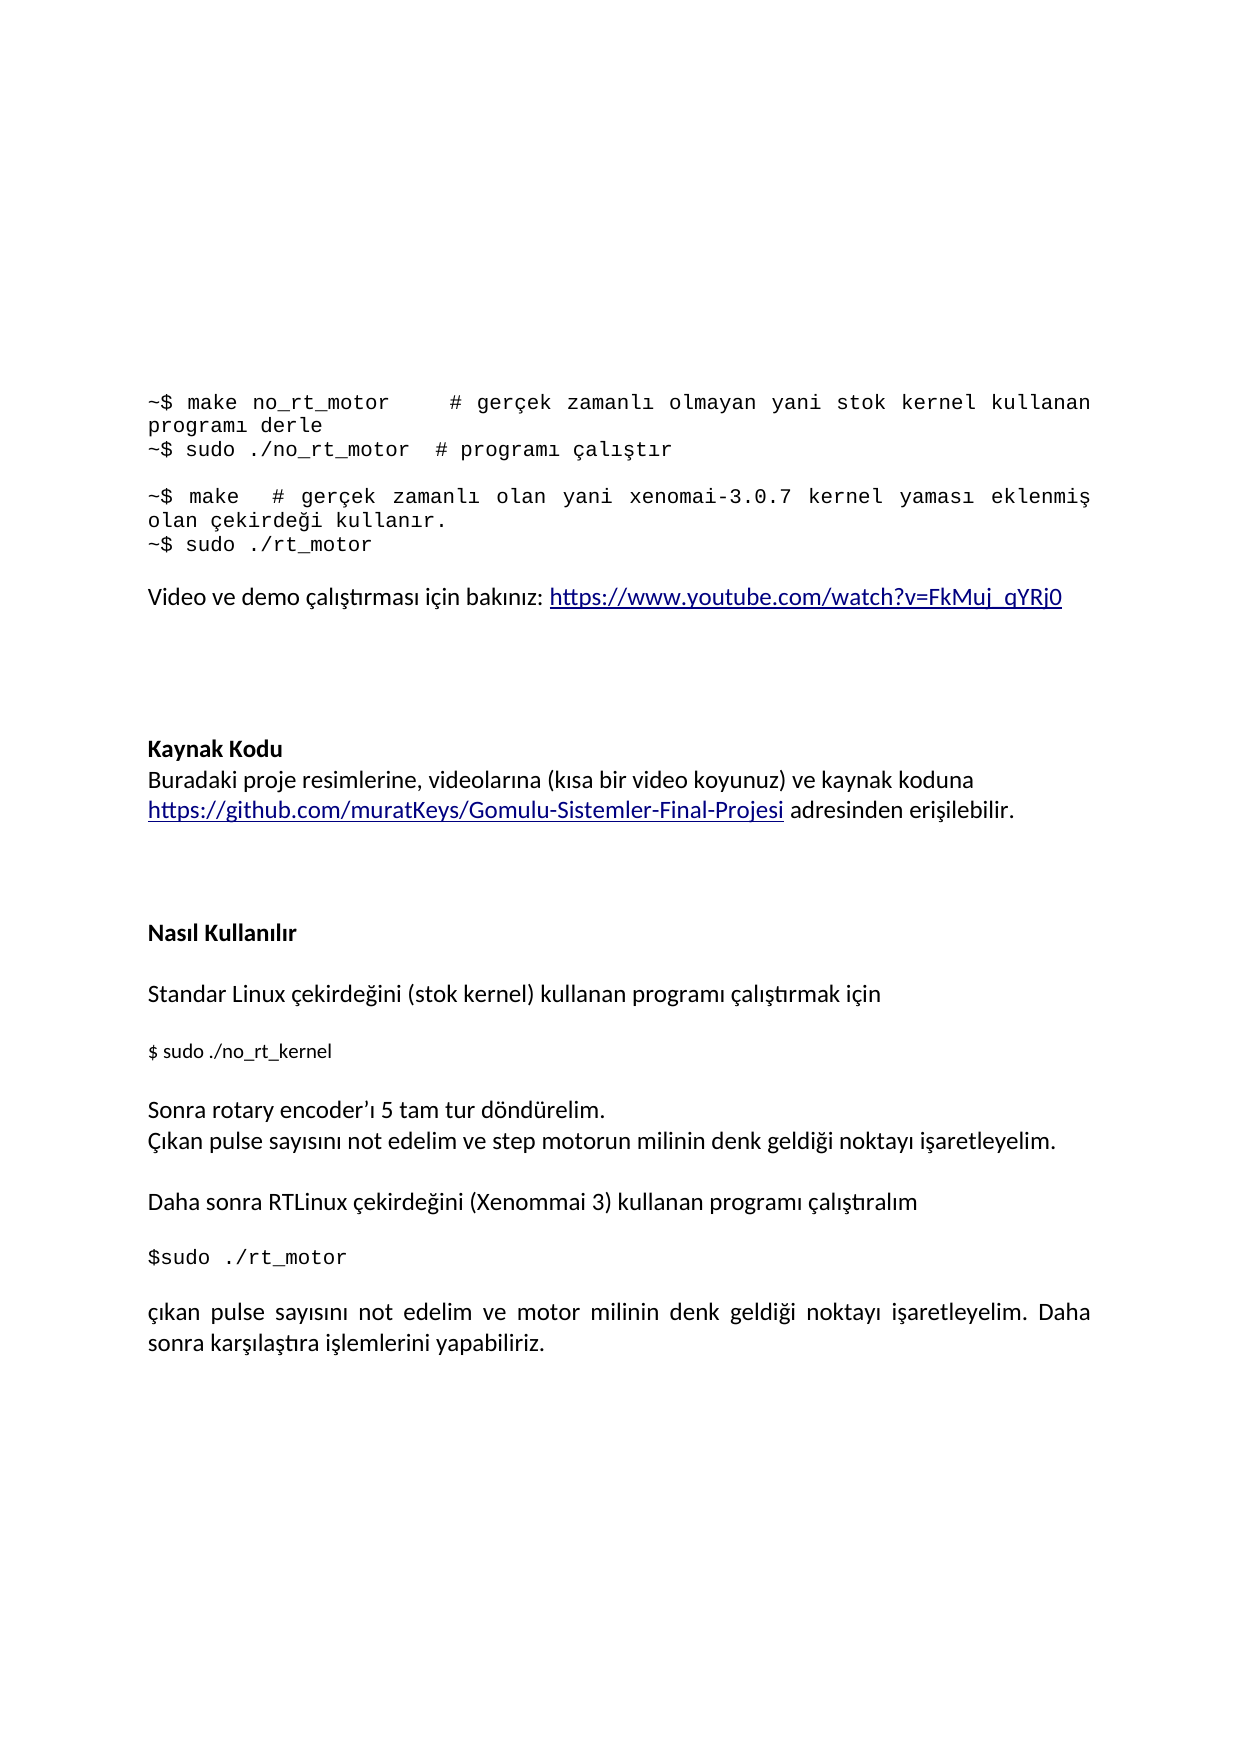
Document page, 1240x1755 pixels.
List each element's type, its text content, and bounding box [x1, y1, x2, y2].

text Standar Linux çekirdeğini (stok kernel) kullanan programı çalıştırmak için [148, 978, 1092, 1008]
text ~$ make # gerçek zamanlı olan yani xenomai-3.0.7 kernel yaması eklenmiş olan çekirdeği kullanır. [148, 486, 1092, 534]
text $ sudo ./no_rt_kernel [148, 1039, 1092, 1064]
text ~$ sudo ./rt_motor [148, 534, 1092, 557]
text Çıkan pulse sayısını not edelim ve step motorun milinin denk geldiği noktayı işaretleyelim. [148, 1125, 1092, 1156]
text Video ve demo çalıştırması için bakınız: https://www.youtube.com/watch?v=FkMuj_qYRj0 [148, 581, 1092, 611]
text Sonra rotary encoder’ı 5 tam tur döndürelim. [148, 1095, 1092, 1125]
text ~$ sudo ./no_rt_motor # programı çalıştır [148, 439, 1092, 463]
text çıkan pulse sayısını not edelim ve motor milinin denk geldiği noktayı işaretleyelim. Daha sonra karşılaştıra işlemlerini yapabiliriz. [148, 1296, 1092, 1357]
text ~$ make no_rt_motor # gerçek zamanlı olmayan yani stok kernel kullanan programı derle [148, 392, 1092, 439]
text Nasıl Kullanılır [148, 917, 1092, 947]
text Buradaki proje resimlerine, videolarına (kısa bir video koyunuz) ve kaynak koduna https://github.com/muratKeys/Gomulu-Sistemler-Final-Projesi adresinden erişilebilir. [148, 764, 1092, 825]
text Kaynak Kodu [148, 733, 1092, 764]
text Daha sonra RTLinux çekirdeğini (Xenommai 3) kullanan programı çalıştıralım [148, 1186, 1092, 1217]
text $sudo ./rt_motor [148, 1247, 1092, 1271]
